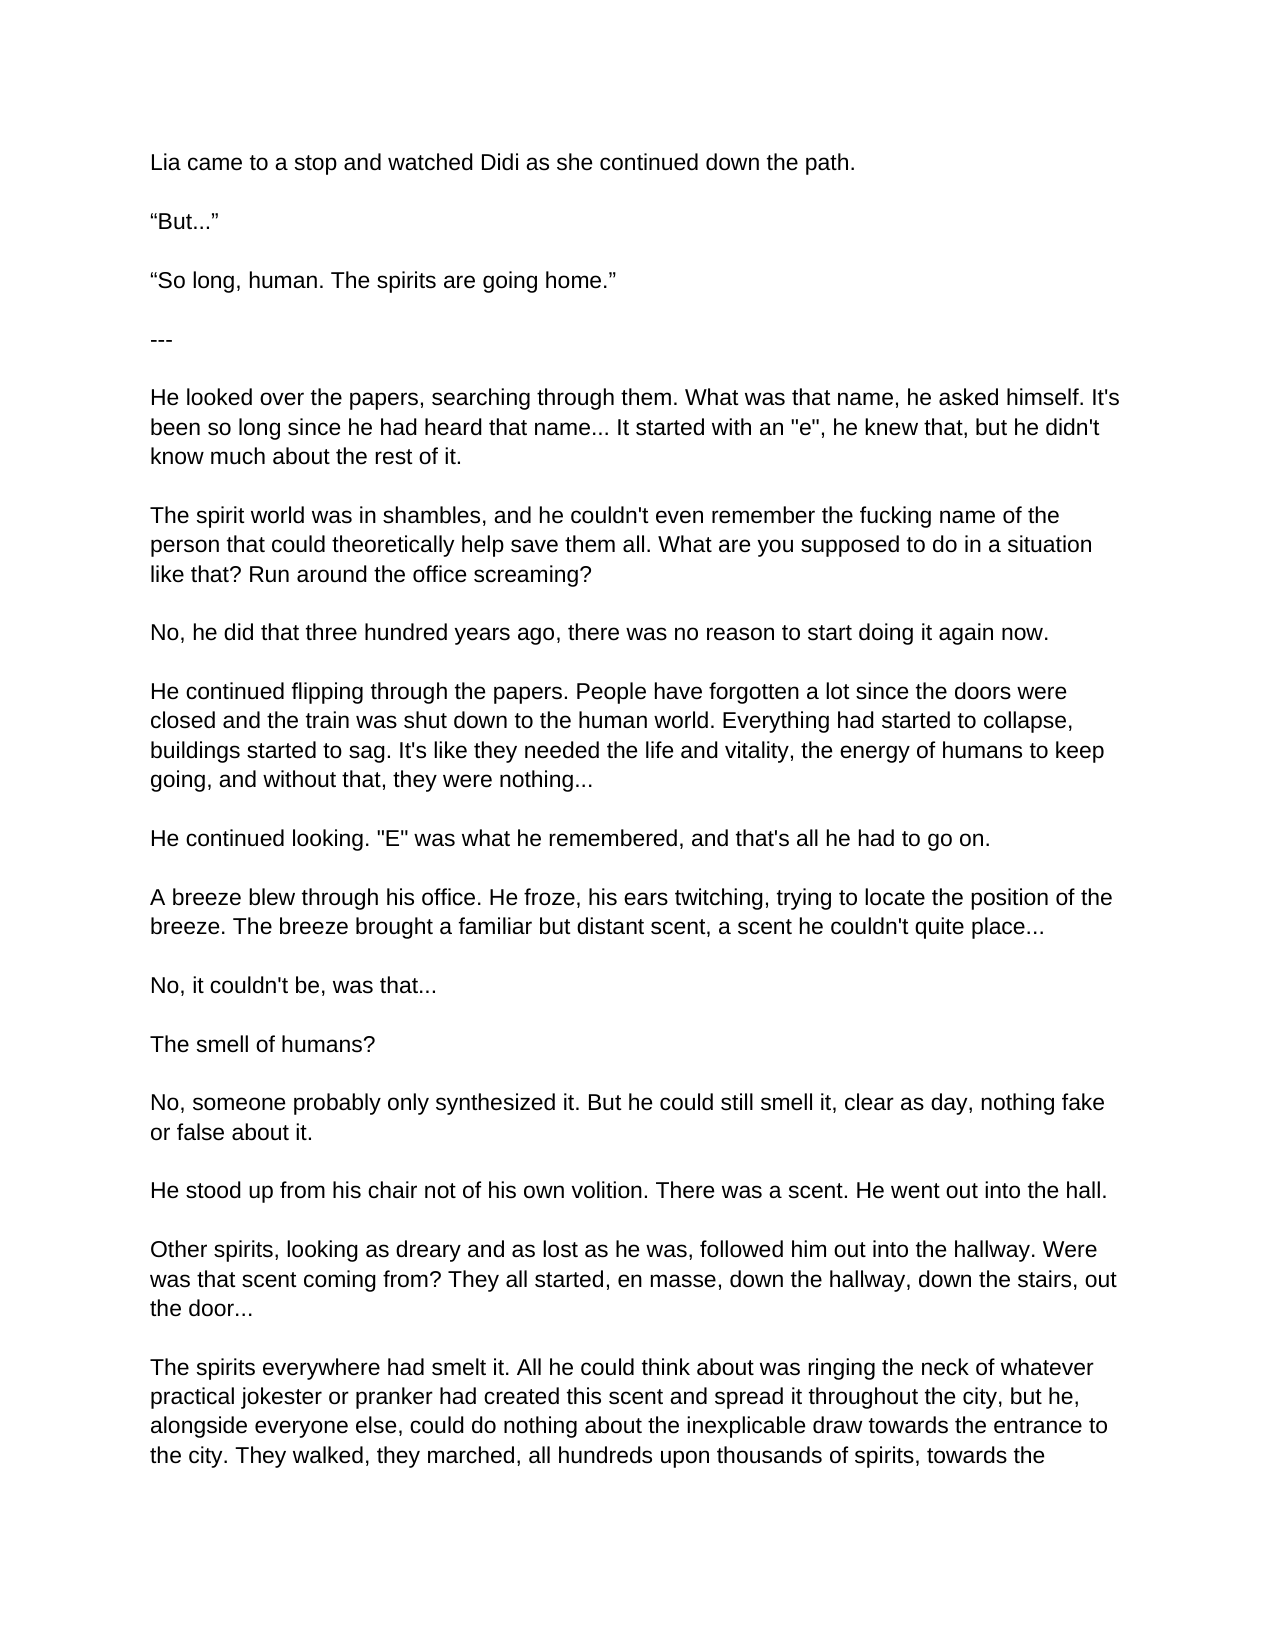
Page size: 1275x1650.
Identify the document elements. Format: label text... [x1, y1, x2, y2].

text He continued looking. "E" was what he remembered, and that's all he had to go on. [150, 826, 1125, 851]
text No, someone probably only synthesized it. But he could still smell it, clear as day, nothing fake or false about it. [150, 1090, 1125, 1145]
text “So long, human. The spirits are going home.” [150, 267, 1125, 293]
text --- [150, 326, 1125, 352]
text No, he did that three hundred years ago, there was no reason to start doing it again now. [150, 620, 1125, 646]
text He continued flipping through the papers. People have forgotten a lot since the doors were closed and the train was shut down to the human world. Everything had started to collapse, buildings started to sag. It's like they needed the life and vitality, the energy of humans to keep going, and without that, they were nothing... [150, 679, 1125, 792]
text The spirit world was in shambles, and he couldn't even remember the fucking name of the person that could theoretically help save them all. What are you supposed to do in a situation like that? Run around the office screaming? [150, 502, 1125, 587]
text No, it couldn't be, was that... [150, 972, 1125, 998]
text “But...” [150, 209, 1125, 234]
text Lia came to a stop and watched Didi as she continued down the path. [150, 150, 1125, 176]
text A breeze blew through his office. He froze, his ears twitching, trying to locate the position of the breeze. The breeze brought a familiar but distant scent, a scent he couldn't quite place... [150, 884, 1125, 939]
text The spirits everywhere had smelt it. All he could think about was ringing the neck of whatever practical jokester or pranker had created this scent and spread it throughout the city, but he, alongside everyone else, could do nothing about the inexplicable draw towards the entrance to the city. They walked, they marched, all hundreds upon thousands of spirits, towards the [150, 1354, 1125, 1468]
text He stood up from his chair not of his own volition. There was a scent. He went out into the hall. [150, 1178, 1125, 1204]
text The smell of humans? [150, 1031, 1125, 1057]
text He looked over the papers, searching through them. What was that name, he asked himself. It's been so long since he had heard that name... It started with an "e", he knew that, but he didn't know much about the rest of it. [150, 385, 1125, 469]
text Other spirits, looking as dreary and as lost as he was, followed him out into the hallway. Were was that scent coming from? They all started, en masse, down the hallway, down the stairs, out the door... [150, 1237, 1125, 1321]
